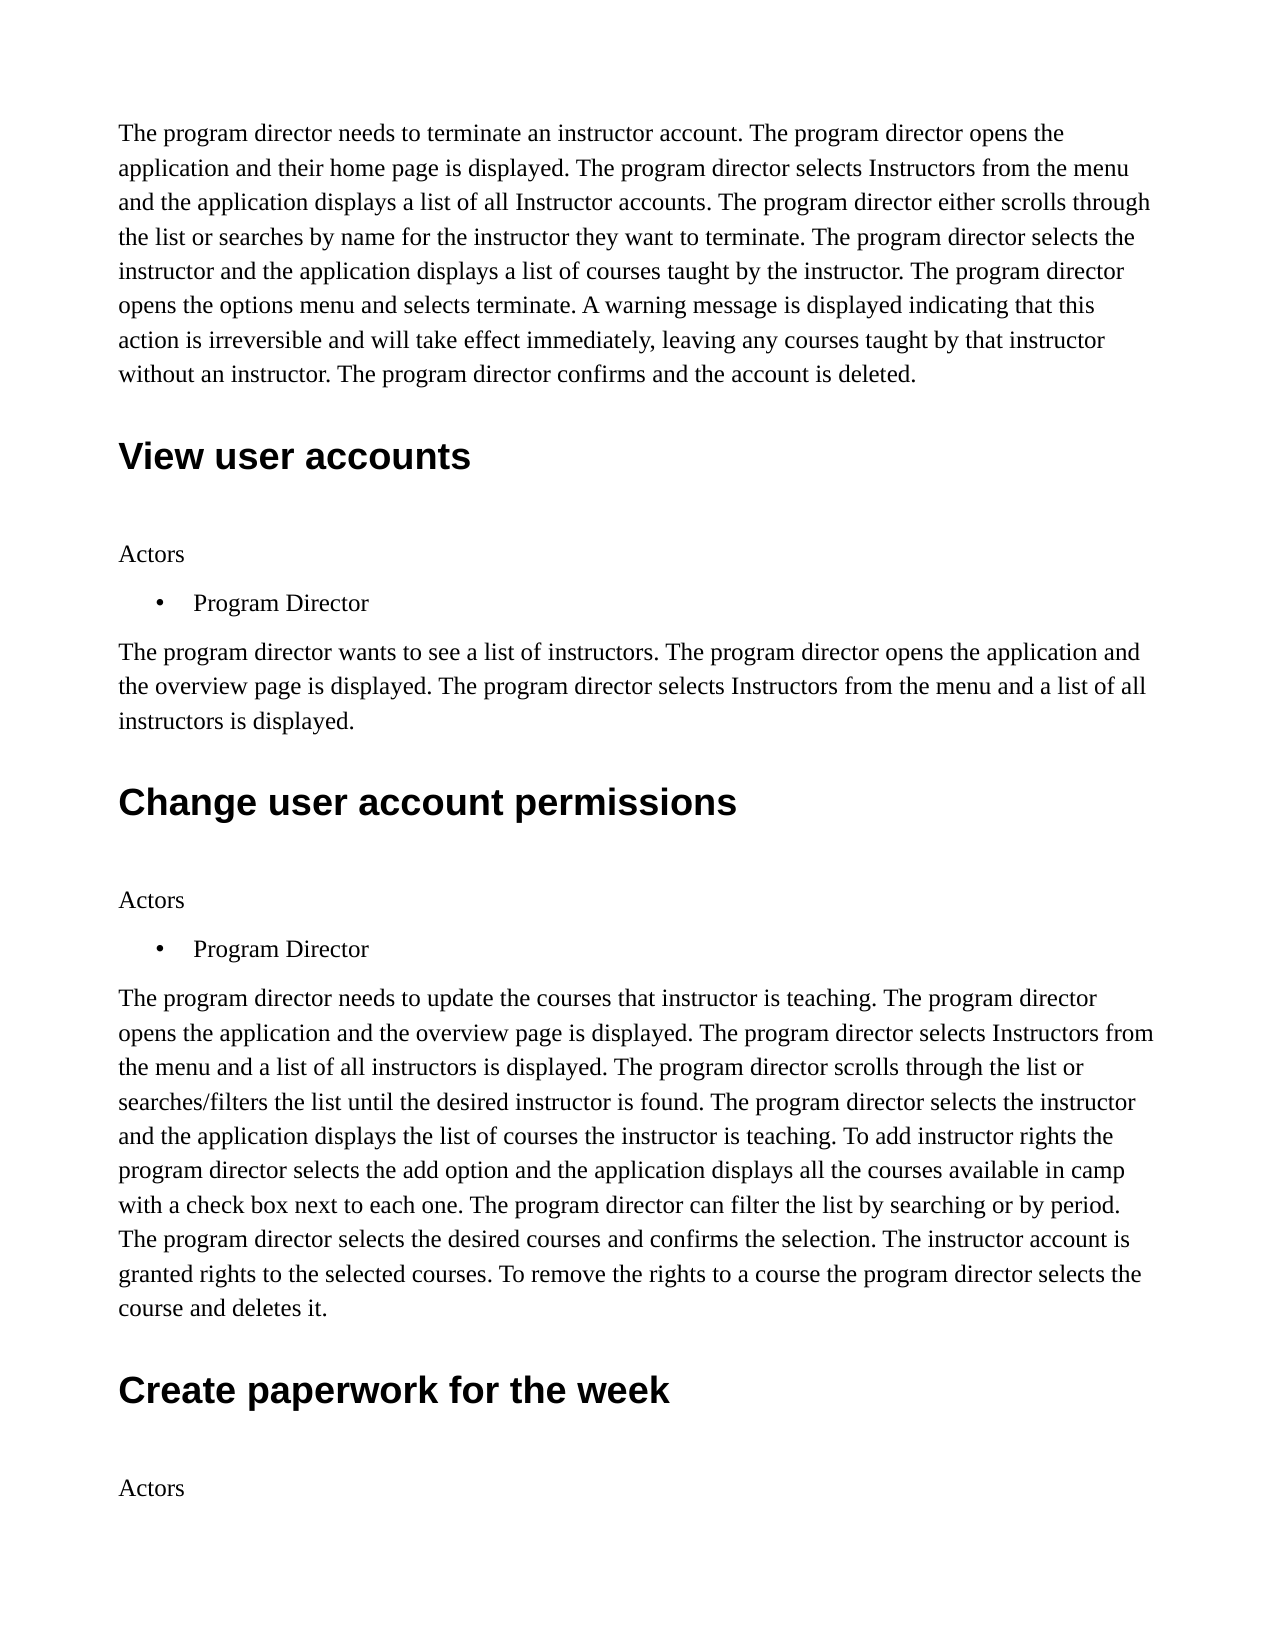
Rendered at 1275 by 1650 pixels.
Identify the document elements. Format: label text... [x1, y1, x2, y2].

text Actors [118, 539, 1157, 567]
text The program director needs to terminate an instructor account. The program director opens the application and their home page is displayed. The program director selects Instructors from the menu and the application displays a list of all Instructor accounts. The program director either scrolls through the list or searches by name for the instructor they want to terminate. The program director selects the instructor and the application displays a list of courses taught by the instructor. The program director opens the options menu and selects terminate. A warning message is displayed indicating that this action is irreversible and will take effect immediately, leaving any courses taught by that instructor without an instructor. The program director confirms and the account is deleted. [118, 118, 1157, 388]
subtitle View user accounts [118, 433, 1157, 477]
text The program director wants to see a list of instructors. The program director opens the application and the overview page is displayed. The program director selects Instructors from the menu and a list of all instructors is displayed. [118, 637, 1157, 734]
list Program Director [156, 588, 1157, 617]
subtitle Create paperwork for the week [118, 1368, 1157, 1411]
subtitle Change user account permissions [118, 780, 1157, 823]
list Program Director [156, 934, 1157, 963]
text Actors [118, 1473, 1157, 1502]
text Actors [118, 885, 1157, 914]
text The program director needs to update the courses that instructor is teaching. The program director opens the application and the overview page is displayed. The program director selects Instructors from the menu and a list of all instructors is displayed. The program director scrolls through the list or searches/filters the list until the desired instructor is found. The program director selects the instructor and the application displays the list of courses the instructor is teaching. To add instructor rights the program director selects the add option and the application displays all the courses available in camp with a check box next to each one. The program director can filter the list by searching or by period. The program director selects the desired courses and confirms the selection. The instructor account is granted rights to the selected courses. To remove the rights to a course the program director selects the course and deletes it. [118, 983, 1157, 1322]
